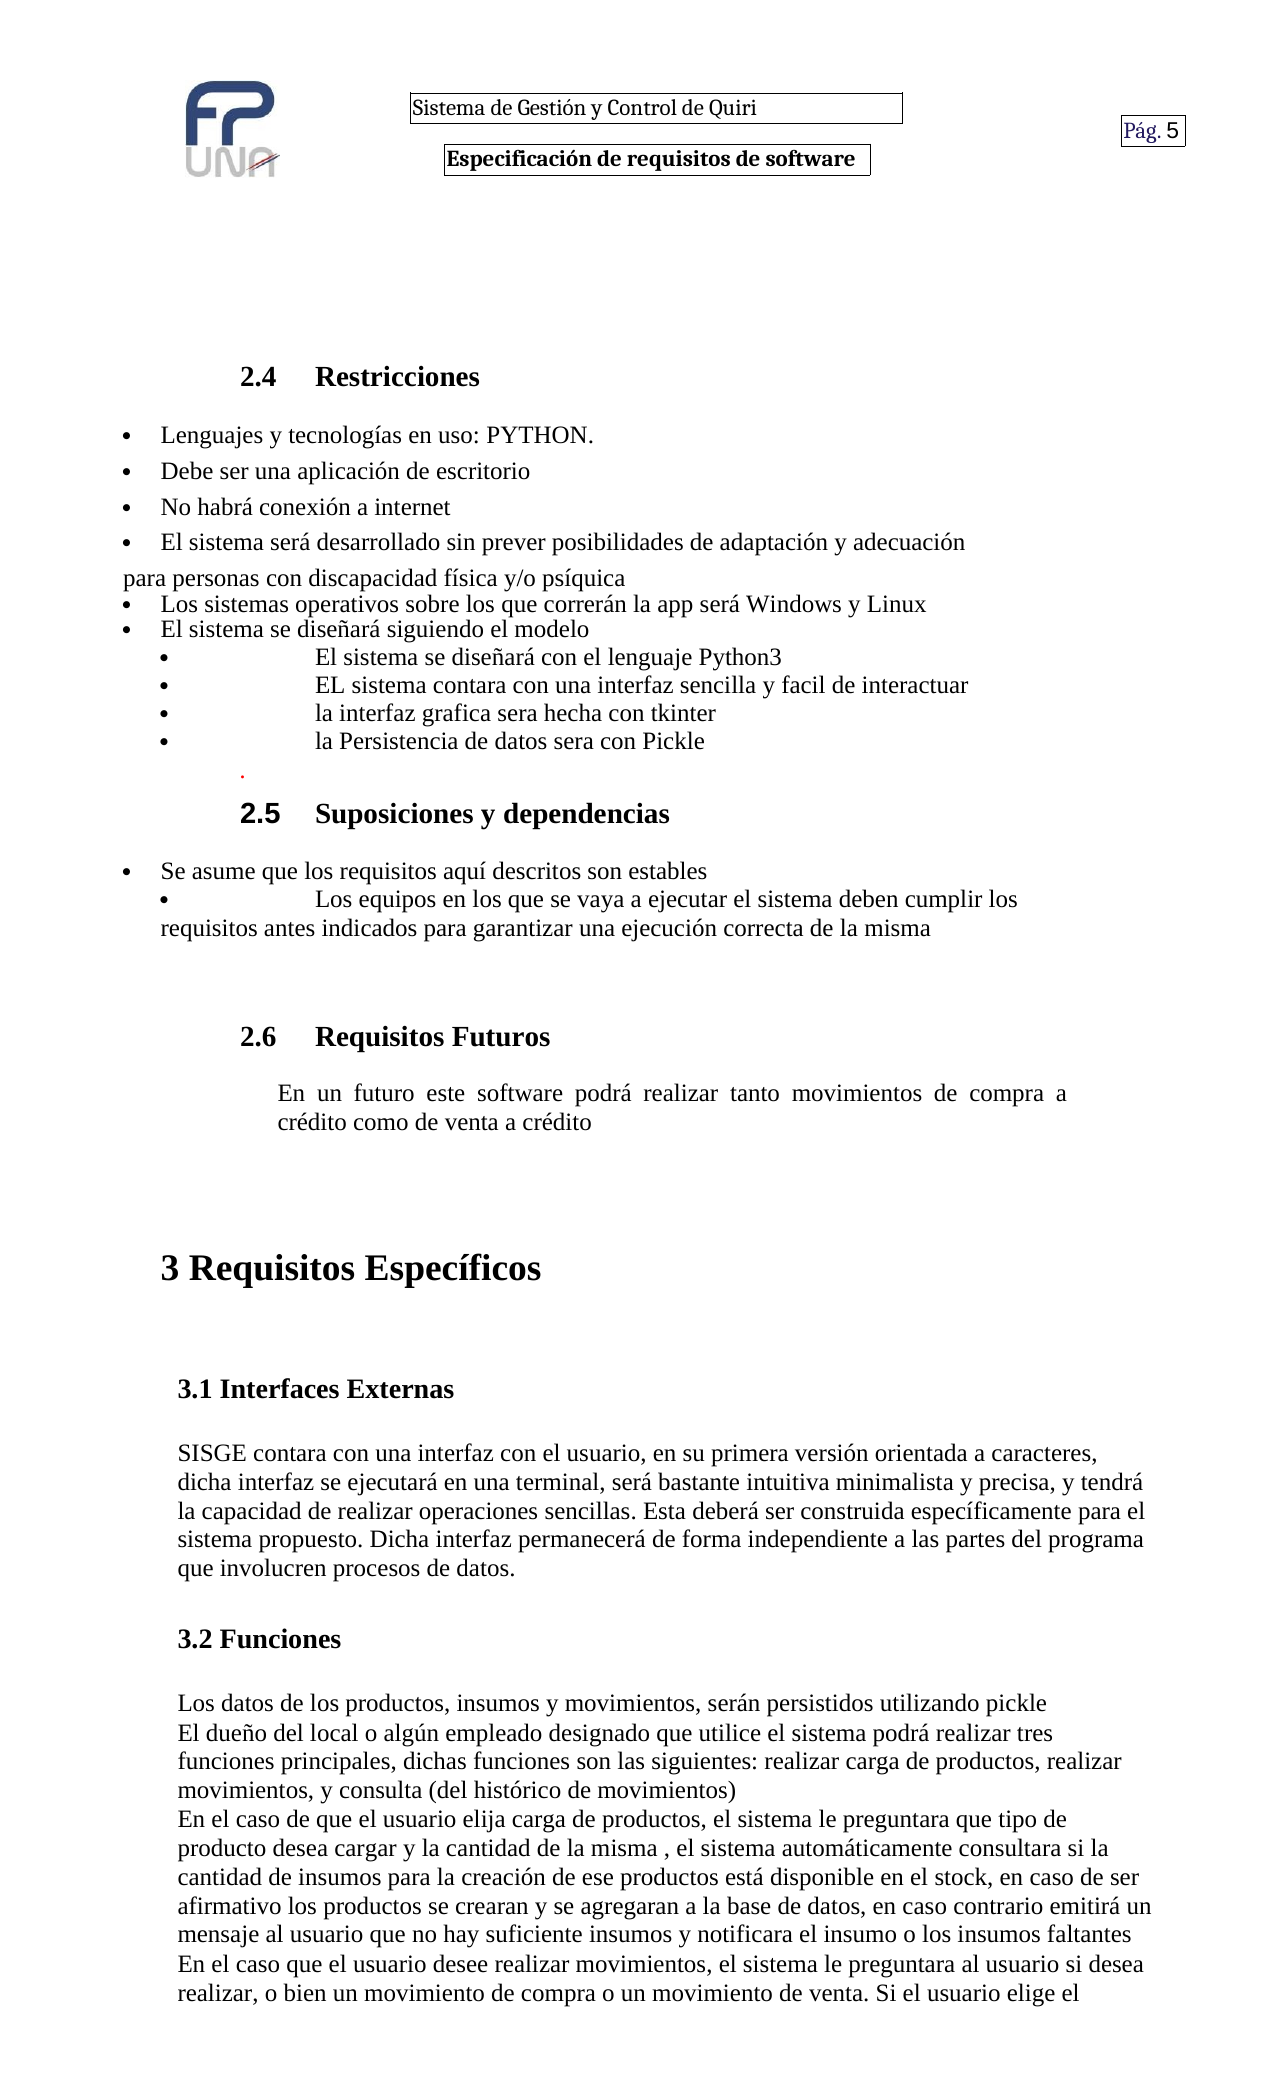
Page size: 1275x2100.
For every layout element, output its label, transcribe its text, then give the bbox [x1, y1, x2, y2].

list El sistema se diseñará siguiendo el modelo [123, 617, 1152, 643]
subtitle Los datos de los productos, insumos y movimientos, serán persistidos utilizando pickle [177, 1688, 1152, 1717]
subtitle 3.2 Funciones [177, 1622, 1152, 1654]
list Debe ser una aplicación de escritorio [123, 459, 1152, 484]
list Suposiciones y dependencias [240, 796, 1152, 830]
list EL sistema contara con una interfaz sencilla y facil de interactuar [160, 671, 1068, 699]
list Los sistemas operativos sobre los que correrán la app será Windows y Linux [123, 592, 1152, 617]
text . [240, 755, 1152, 784]
list El sistema se diseñará con el lenguaje Python3 [160, 643, 1068, 671]
subtitle En el caso que el usuario desee realizar movimientos, el sistema le preguntara al usuario si desea realizar, o bien un movimiento de compra o un movimiento de venta. Si el usuario elige el [177, 1949, 1152, 2007]
subtitle 3.1 Interfaces Externas [177, 1372, 1152, 1404]
list 3 Requisitos Específicos [160, 1245, 1068, 1288]
list Se asume que los requisitos aquí descritos son estables [123, 859, 1152, 884]
list Lenguajes y tecnologías en uso: PYTHON. [123, 423, 1152, 448]
subtitle El dueño del local o algún empleado designado que utilice el sistema podrá realizar tres funciones principales, dichas funciones son las siguientes: realizar carga de productos, realizar movimientos, y consulta (del histórico de movimientos) [177, 1718, 1152, 1804]
list En un futuro este software podrá realizar tanto movimientos de compra a crédito como de venta a crédito [277, 1078, 1068, 1136]
list para personas con discapacidad física y/o psíquica [123, 566, 1152, 592]
subtitle 2.6 Requisitos Futuros [240, 1019, 1152, 1053]
list la interfaz grafica sera hecha con tkinter [160, 699, 1068, 727]
subtitle SISGE contara con una interfaz con el usuario, en su primera versión orientada a caracteres, dicha interfaz se ejecutará en una terminal, será bastante intuitiva minimalista y precisa, y tendrá la capacidad de realizar operaciones sencillas. Esta deberá ser construida específicamente para el sistema propuesto. Dicha interfaz permanecerá de forma independiente a las partes del programa que involucren procesos de datos. [177, 1438, 1152, 1582]
subtitle En el caso de que el usuario elija carga de productos, el sistema le preguntara que tipo de producto desea cargar y la cantidad de la misma , el sistema automáticamente consultara si la cantidad de insumos para la creación de ese productos está disponible en el stock, en caso de ser afirmativo los productos se crearan y se agregaran a la base de datos, en caso contrario emitirá un mensaje al usuario que no hay suficiente insumos y notificara el insumo o los insumos faltantes [177, 1804, 1152, 1948]
list El sistema será desarrollado sin prever posibilidades de adaptación y adecuación [123, 531, 1152, 556]
list la Persistencia de datos sera con Pickle [160, 727, 1068, 755]
list No habrá conexión a internet [123, 495, 1152, 520]
list Restricciones [240, 359, 1152, 393]
list Los equipos en los que se vaya a ejecutar el sistema deben cumplir los requisitos antes indicados para garantizar una ejecución correcta de la misma [160, 884, 1068, 942]
